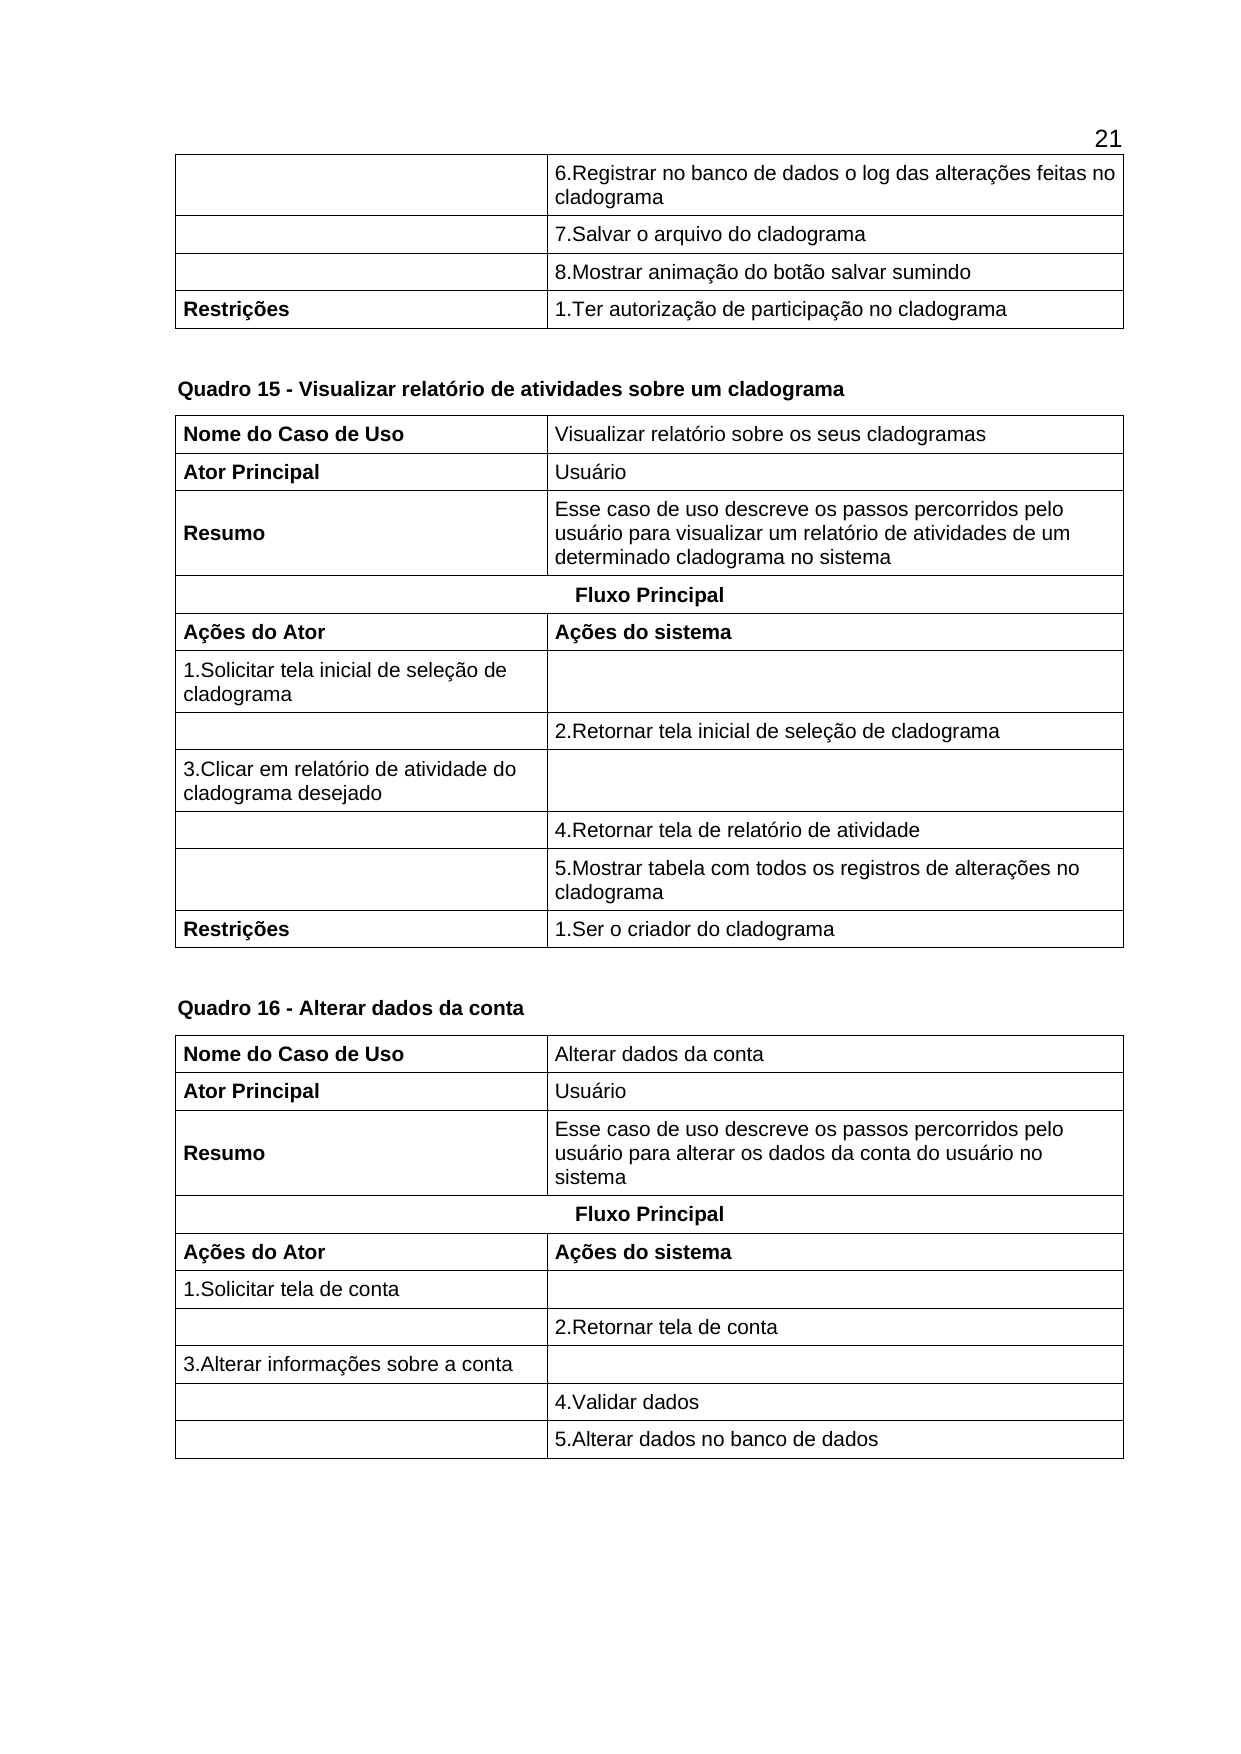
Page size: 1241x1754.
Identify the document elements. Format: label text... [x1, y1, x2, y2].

table_cell [176, 849, 547, 910]
table_cell Fluxo Principal [176, 1196, 1123, 1232]
table_cell Ações do Ator [176, 1234, 547, 1270]
table_cell Usuário [548, 454, 1123, 490]
table_cell Fluxo Principal [176, 576, 1123, 613]
table_cell [176, 254, 547, 290]
table_cell 2.Retornar tela inicial de seleção de cladograma [548, 713, 1123, 749]
table_cell [176, 1309, 547, 1345]
table_cell 1.Ter autorização de participação no cladograma [548, 291, 1123, 327]
text Quadro 15 - Visualizar relatório de atividades sobre um cladograma [177, 376, 1122, 400]
table_cell Esse caso de uso descreve os passos percorridos pelo usuário para alterar os dados da conta do usuário no sistema [548, 1111, 1123, 1195]
table_header Alterar dados da conta [548, 1036, 1123, 1072]
table_cell Restrições [176, 911, 547, 947]
table_cell [176, 155, 547, 215]
table_cell [548, 651, 1123, 712]
table_cell [176, 1384, 547, 1420]
table_cell 5.Alterar dados no banco de dados [548, 1421, 1123, 1457]
table_cell Ações do sistema [548, 614, 1123, 650]
table_cell 7.Salvar o arquivo do cladograma [548, 216, 1123, 252]
table_cell Esse caso de uso descreve os passos percorridos pelo usuário para visualizar um relatório de atividades de um determinado cladograma no sistema [548, 491, 1123, 575]
table_header Nome do Caso de Uso [176, 416, 547, 452]
table_cell Ações do sistema [548, 1234, 1123, 1270]
table_cell 4.Retornar tela de relatório de atividade [548, 812, 1123, 848]
table_cell 8.Mostrar animação do botão salvar sumindo [548, 254, 1123, 290]
table_cell Ator Principal [176, 1073, 547, 1109]
table_cell [548, 750, 1123, 811]
table_cell Resumo [176, 491, 547, 575]
table_cell [176, 812, 547, 848]
table_cell Ações do Ator [176, 614, 547, 650]
table_cell 1.Solicitar tela de conta [176, 1271, 547, 1307]
table_header Nome do Caso de Uso [176, 1036, 547, 1072]
table_cell Restrições [176, 291, 547, 327]
table_header Visualizar relatório sobre os seus cladogramas [548, 416, 1123, 452]
table_cell 3.Clicar em relatório de atividade do cladograma desejado [176, 750, 547, 811]
text Quadro 16 - Alterar dados da conta [177, 996, 1122, 1020]
table_cell Ator Principal [176, 454, 547, 490]
table_cell [548, 1271, 1123, 1307]
table_cell 1.Solicitar tela inicial de seleção de cladograma [176, 651, 547, 712]
table_cell 5.Mostrar tabela com todos os registros de alterações no cladograma [548, 849, 1123, 910]
table_cell [176, 1421, 547, 1457]
table_cell Usuário [548, 1073, 1123, 1109]
table_cell 3.Alterar informações sobre a conta [176, 1346, 547, 1382]
table_cell 6.Registrar no banco de dados o log das alterações feitas no cladograma [548, 155, 1123, 215]
table_cell 4.Validar dados [548, 1384, 1123, 1420]
table_cell [176, 713, 547, 749]
table_cell Resumo [176, 1111, 547, 1195]
table_cell [548, 1346, 1123, 1382]
table_cell 1.Ser o criador do cladograma [548, 911, 1123, 947]
table_cell 2.Retornar tela de conta [548, 1309, 1123, 1345]
table_cell [176, 216, 547, 252]
